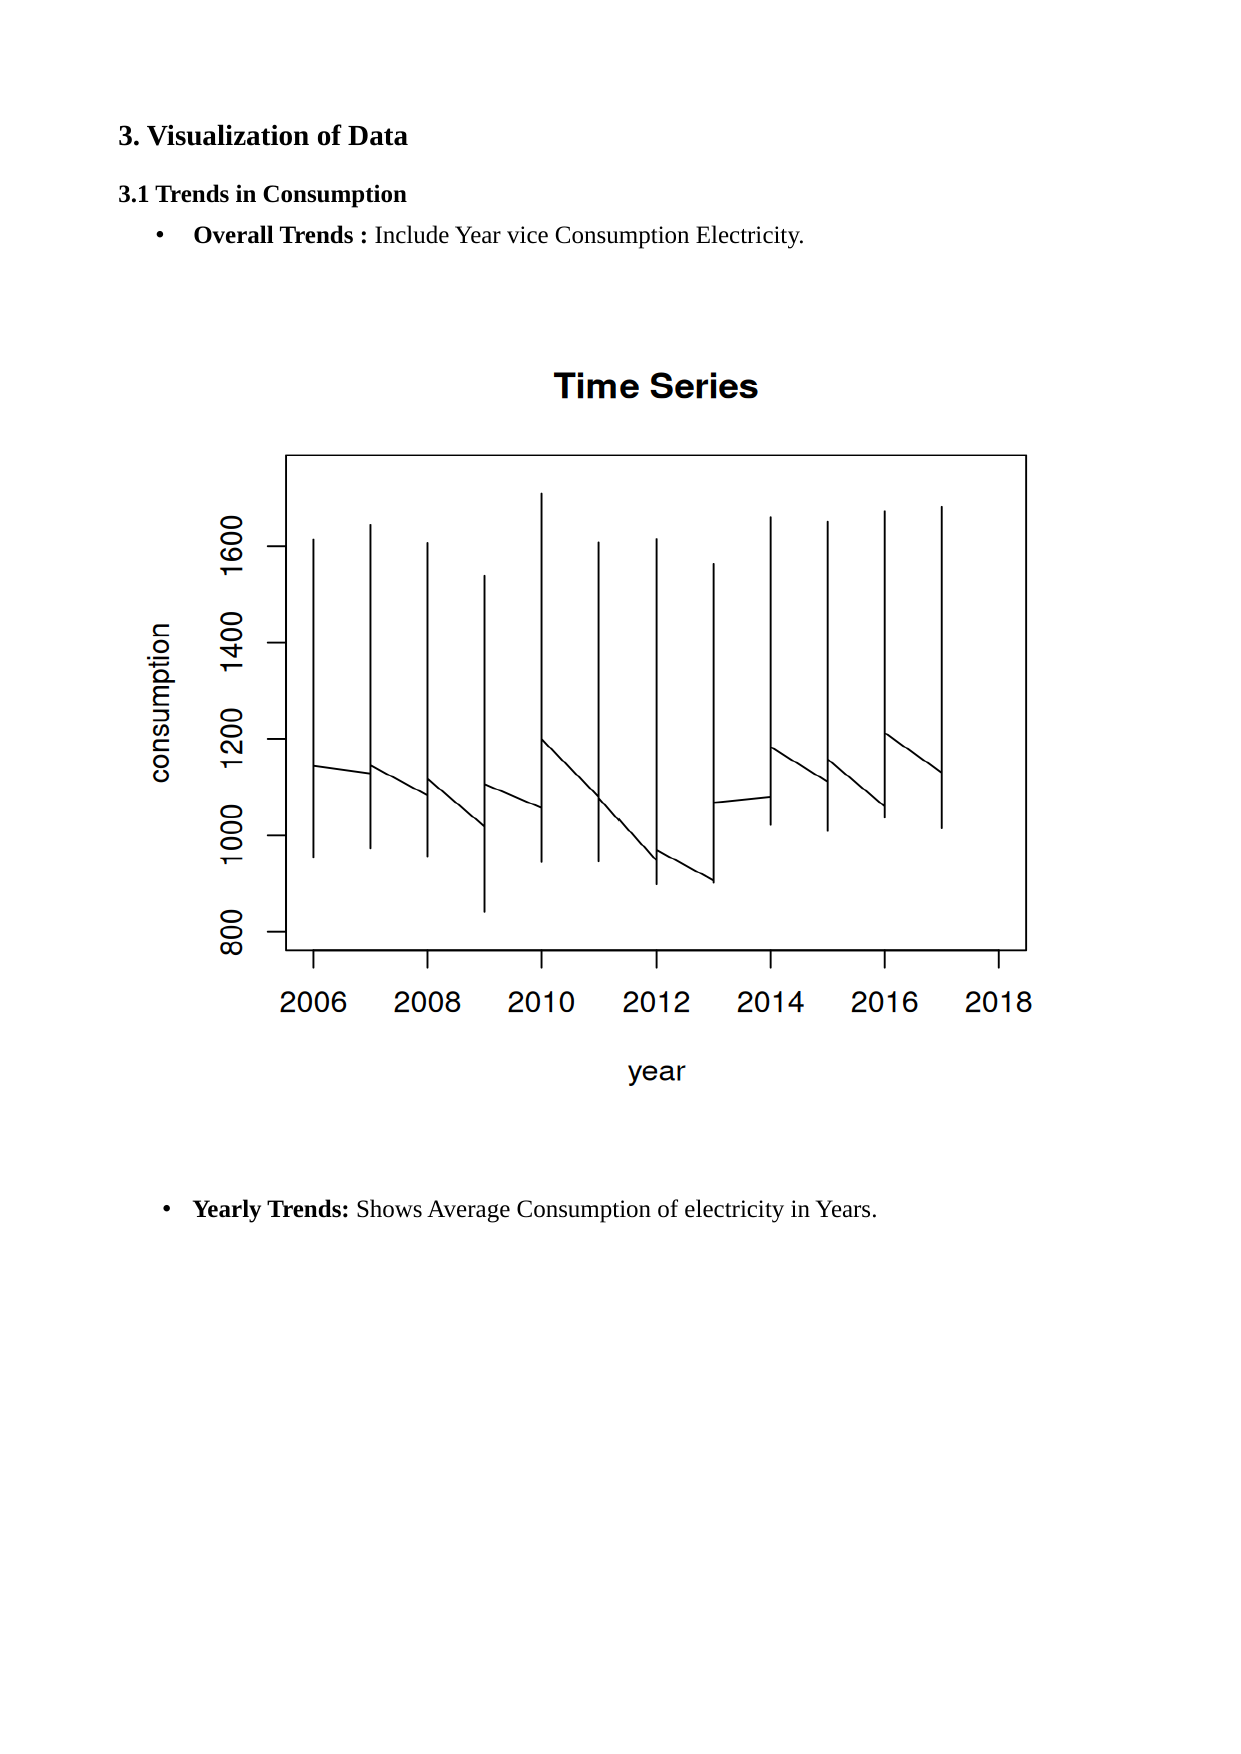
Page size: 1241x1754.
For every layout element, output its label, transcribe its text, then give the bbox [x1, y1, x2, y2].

list Overall Trends : Include Year vice Consumption Electricity. [156, 220, 1122, 249]
list Yearly Trends: Shows Average Consumption of electricity in Years. [162, 1194, 1122, 1223]
subtitle 3. Visualization of Data [118, 118, 1122, 152]
picture [136, 315, 1104, 1124]
subtitle 3.1 Trends in Consumption [118, 179, 1122, 207]
